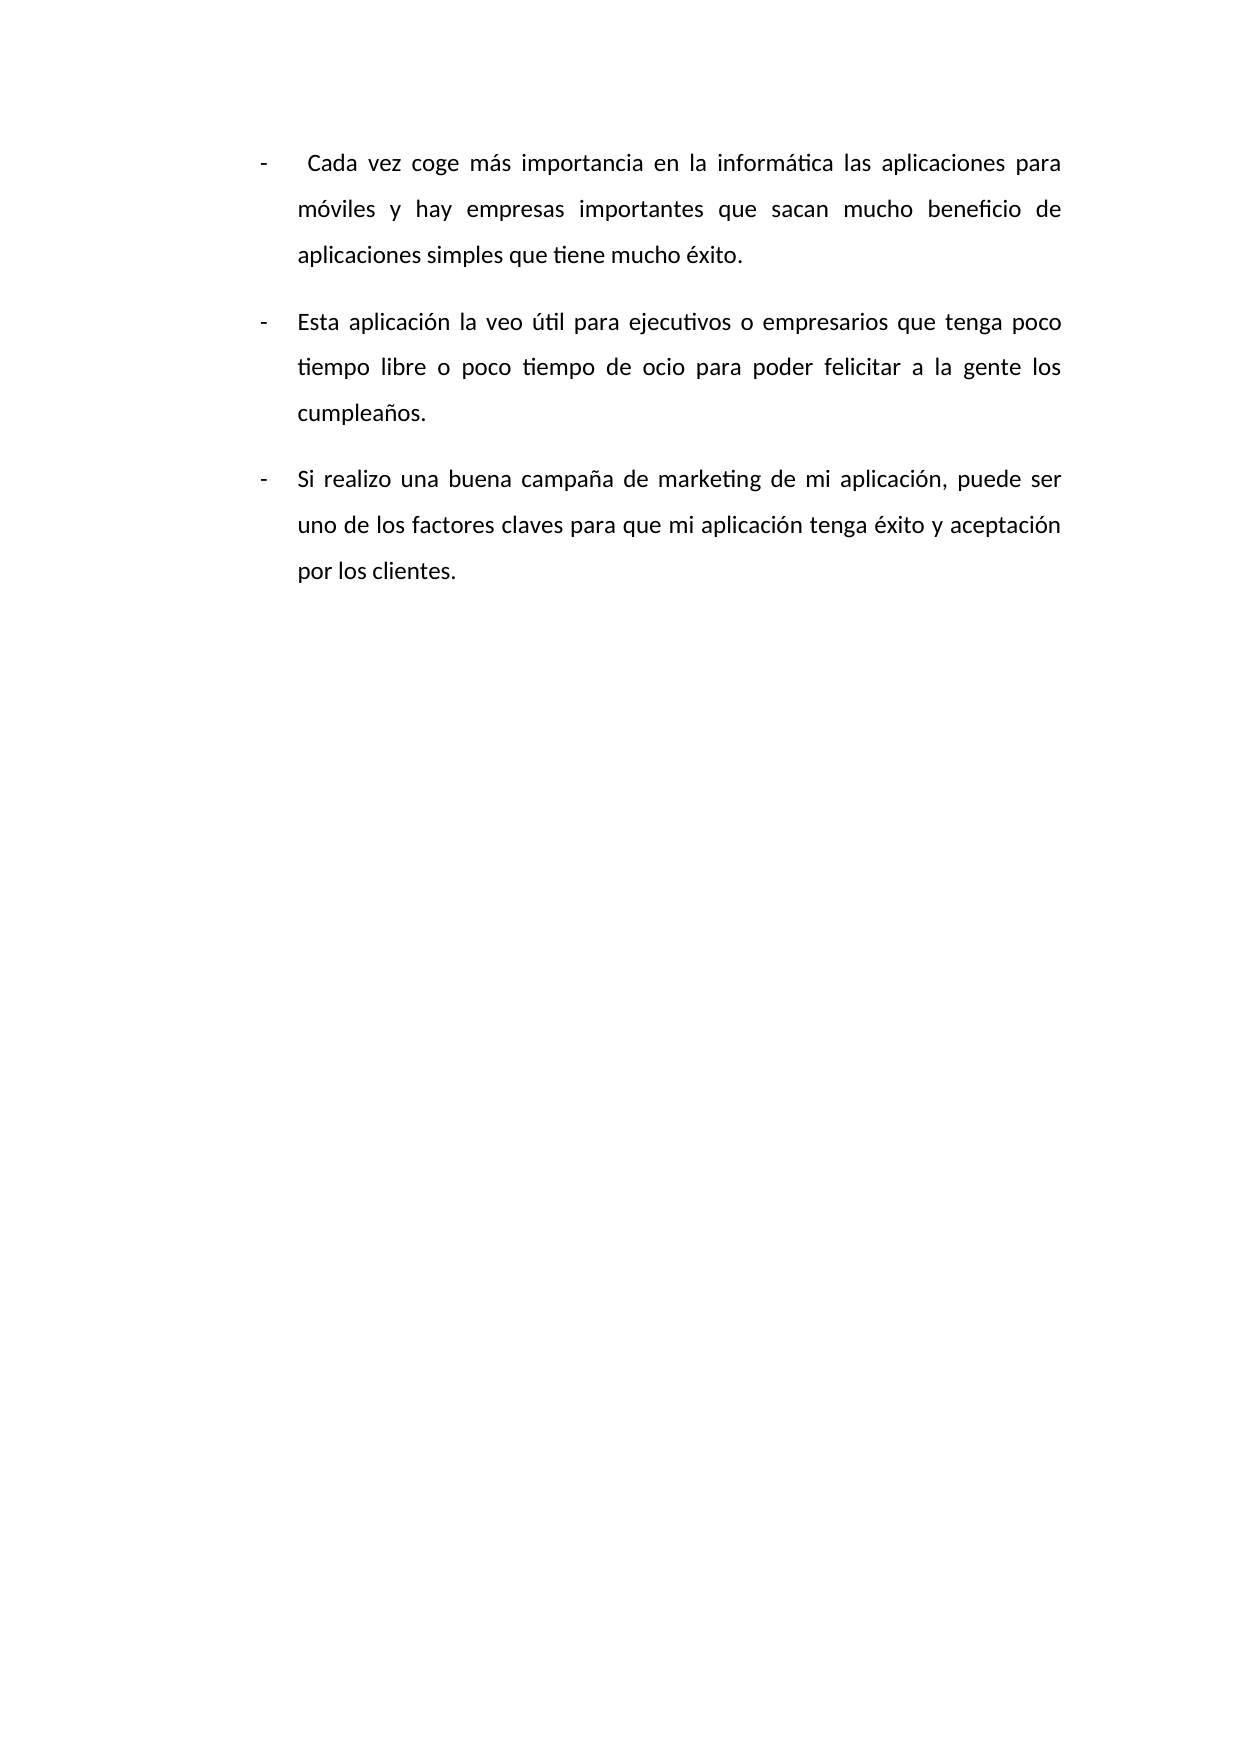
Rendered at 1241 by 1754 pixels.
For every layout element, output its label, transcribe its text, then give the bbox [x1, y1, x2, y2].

list Si realizo una buena campaña de marketing de mi aplicación, puede ser uno de los factores claves para que mi aplicación tenga éxito y aceptación por los clientes. [260, 464, 1063, 586]
list Cada vez coge más importancia en la informática las aplicaciones para móviles y hay empresas importantes que sacan mucho beneficio de aplicaciones simples que tiene mucho éxito. [260, 148, 1063, 269]
list Esta aplicación la veo útil para ejecutivos o empresarios que tenga poco tiempo libre o poco tiempo de ocio para poder felicitar a la gente los cumpleaños. [260, 306, 1063, 428]
